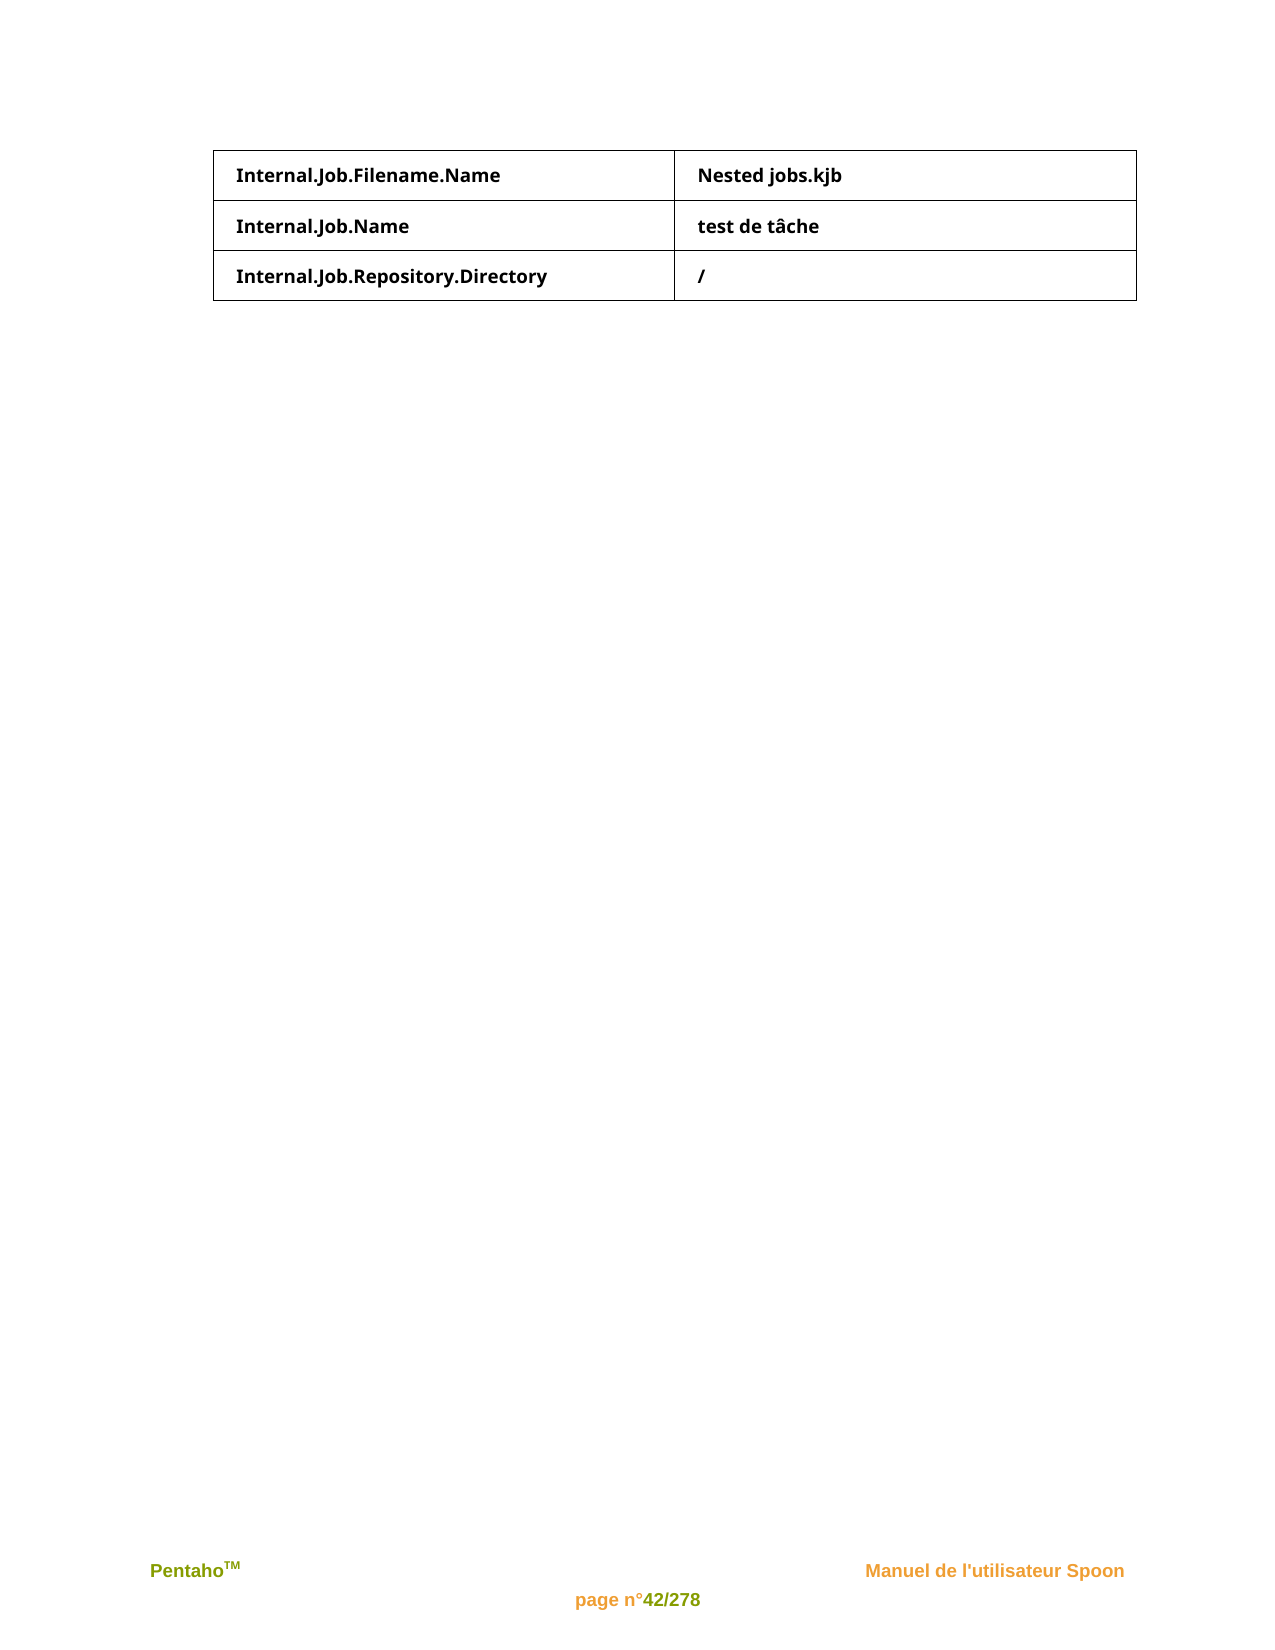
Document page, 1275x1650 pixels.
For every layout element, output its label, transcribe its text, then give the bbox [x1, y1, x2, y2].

table_cell Internal.Job.Name [214, 201, 674, 250]
table_cell / [675, 251, 1136, 300]
table_cell Nested jobs.kjb [675, 151, 1136, 200]
table_cell Internal.Job.Filename.Name [214, 151, 674, 200]
table_cell test de tâche [675, 201, 1136, 250]
table_cell Internal.Job.Repository.Directory [214, 251, 674, 300]
